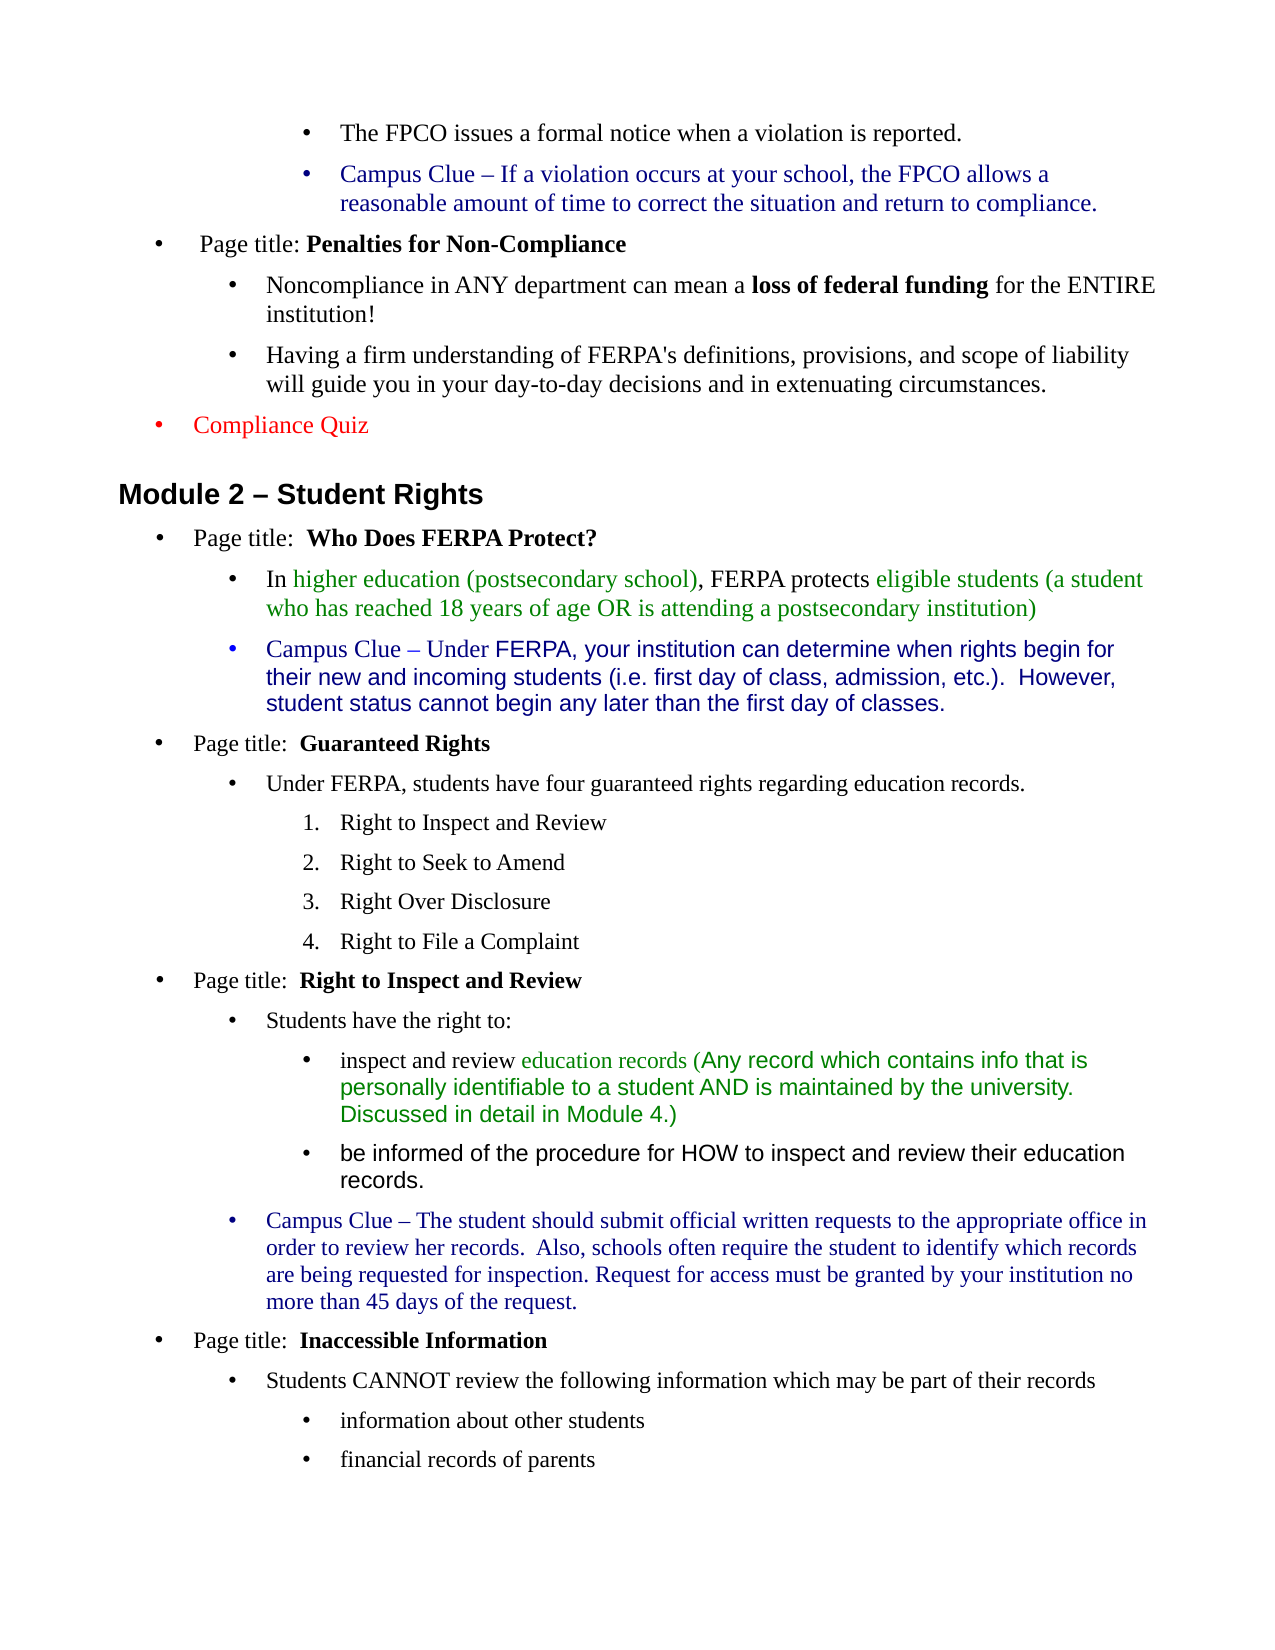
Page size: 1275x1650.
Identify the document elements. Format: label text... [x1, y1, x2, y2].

list inspect and review education records (Any record which contains info that is personally identifiable to a student AND is maintained by the university. Discussed in detail in Module 4.) [302, 1046, 1157, 1127]
list The FPCO issues a formal notice when a violation is reported. [302, 118, 1157, 147]
list Students have the right to: [228, 1006, 1157, 1033]
list Compliance Quiz [154, 411, 1157, 439]
list Right to Seek to Amend [302, 848, 1157, 875]
list Right to File a Complaint [302, 927, 1157, 954]
list Right to Inspect and Review [302, 809, 1157, 836]
list Page title: Who Does FERPA Protect? [156, 523, 1157, 552]
list In higher education (postsecondary school), FERPA protects eligible students (a student who has reached 18 years of age OR is attending a postsecondary institution) [228, 564, 1157, 622]
list Having a firm understanding of FERPA's definitions, provisions, and scope of liability will guide you in your day-to-day decisions and in extenuating circumstances. [228, 341, 1157, 398]
list Campus Clue – If a violation occurs at your school, the FPCO allows a reasonable amount of time to correct the situation and return to compliance. [302, 159, 1157, 217]
list Page title: Penalties for Non-Compliance [154, 229, 1157, 258]
list be informed of the procedure for HOW to inspect and review their education records. [302, 1140, 1157, 1194]
list Page title: Guaranteed Rights [154, 729, 1157, 757]
list information about other students [302, 1406, 1157, 1433]
subtitle Module 2 – Student Rights [118, 477, 1157, 510]
list Right Over Disclosure [302, 888, 1157, 914]
list Noncompliance in ANY department can mean a loss of federal funding for the ENTIRE institution! [228, 271, 1157, 328]
list Students CANNOT review the following information which may be part of their records [228, 1367, 1157, 1394]
list Page title: Right to Inspect and Review [156, 967, 1157, 994]
list Campus Clue – The student should submit official written requests to the appropriate office in order to review her records. Also, schools often require the student to identify which records are being requested for inspection. Request for access must be granted by your institution no more than 45 days of the request. [228, 1206, 1157, 1314]
list financial records of parents [302, 1446, 1157, 1473]
list Campus Clue – Under FERPA, your institution can determine when rights begin for their new and incoming students (i.e. first day of class, admission, etc.). However, student status cannot begin any later than the first day of classes. [228, 634, 1157, 717]
list Page title: Inaccessible Information [154, 1327, 1157, 1354]
list Under FERPA, students have four guaranteed rights regarding education records. [228, 769, 1157, 796]
